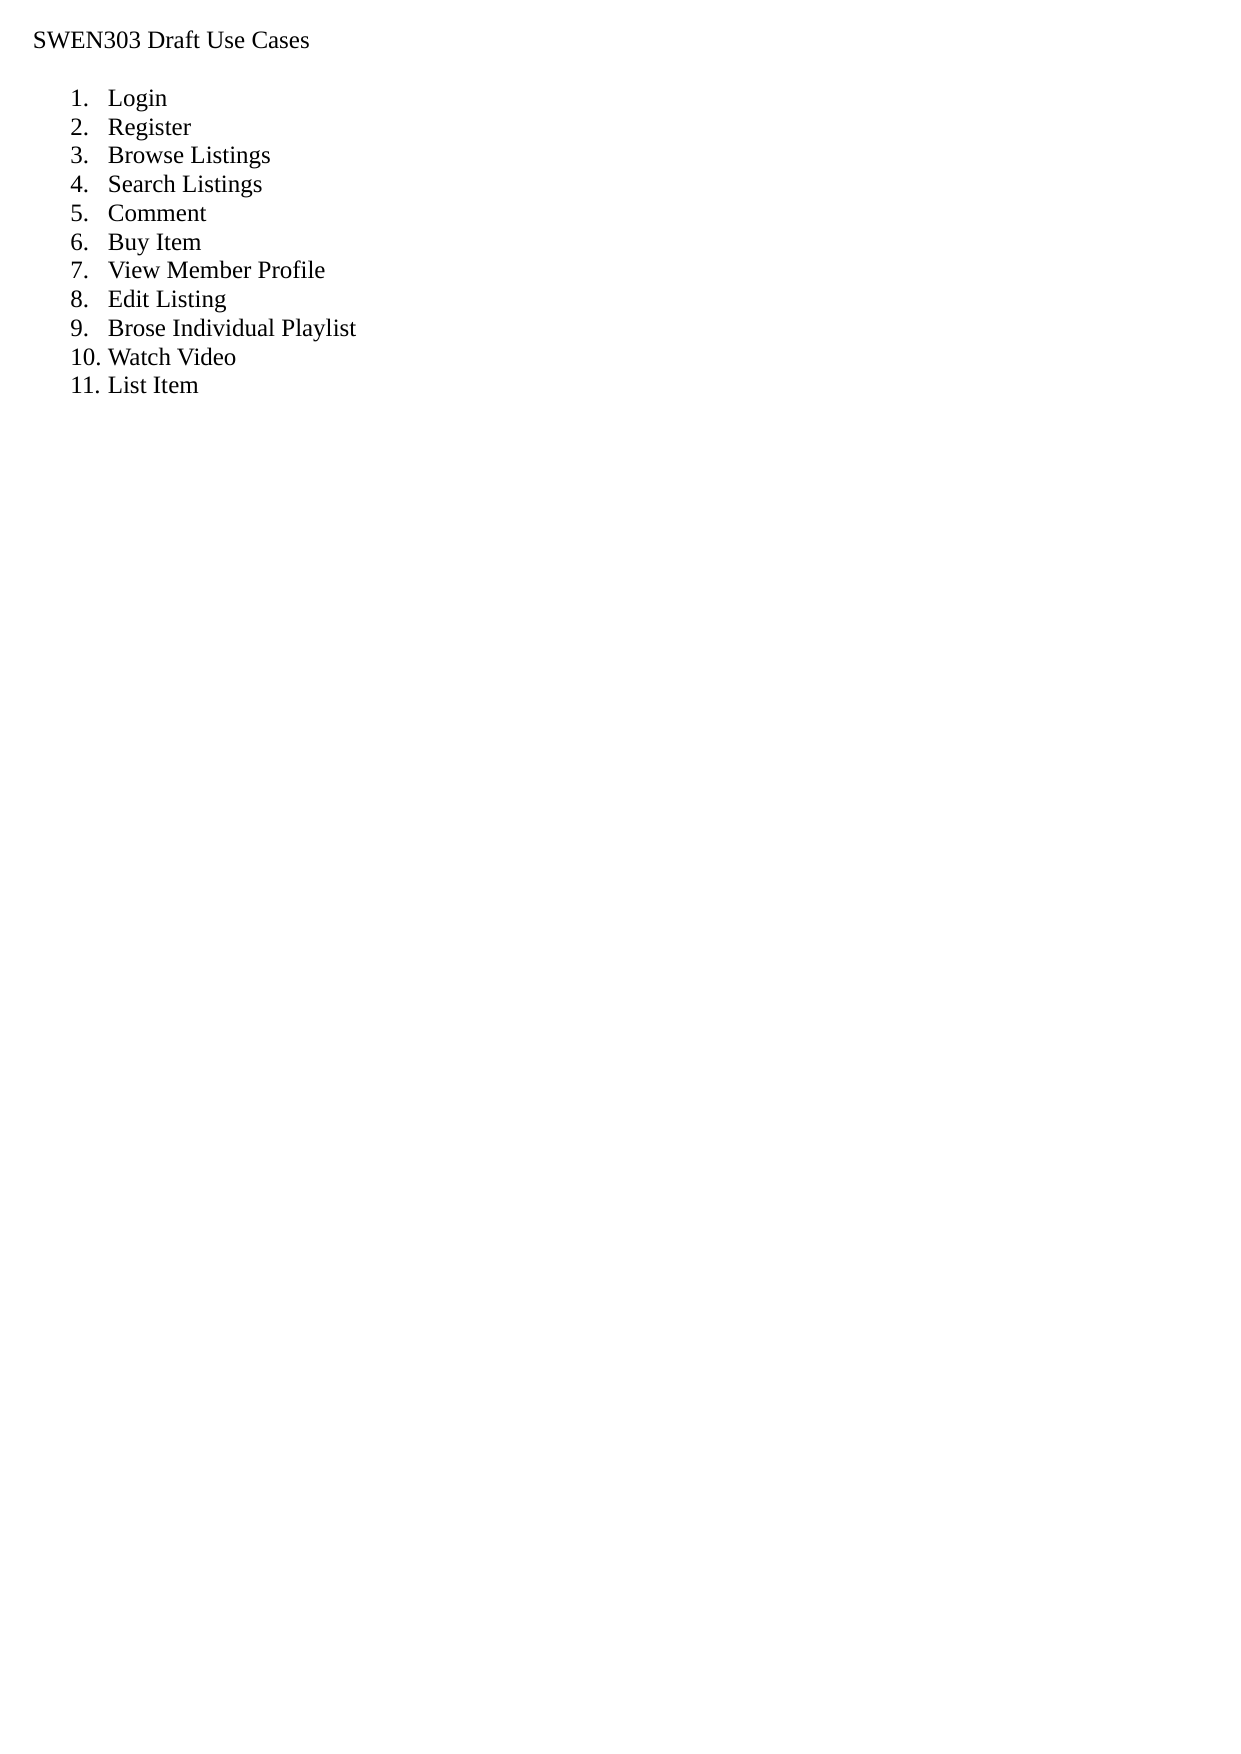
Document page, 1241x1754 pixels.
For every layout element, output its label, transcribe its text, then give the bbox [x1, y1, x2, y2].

list Edit Listing [70, 284, 1202, 313]
list Comment [70, 198, 1202, 227]
list Brose Individual Playlist [70, 313, 1202, 342]
list Search Listings [70, 169, 1202, 198]
list Register [70, 112, 1202, 141]
text SWEN303 Draft Use Cases [33, 26, 1202, 54]
list Buy Item [70, 227, 1202, 256]
list Watch Video [70, 342, 1202, 371]
list List Item [70, 371, 1202, 399]
list Browse Listings [70, 141, 1202, 169]
list Login [70, 83, 1202, 112]
list View Member Profile [70, 256, 1202, 284]
